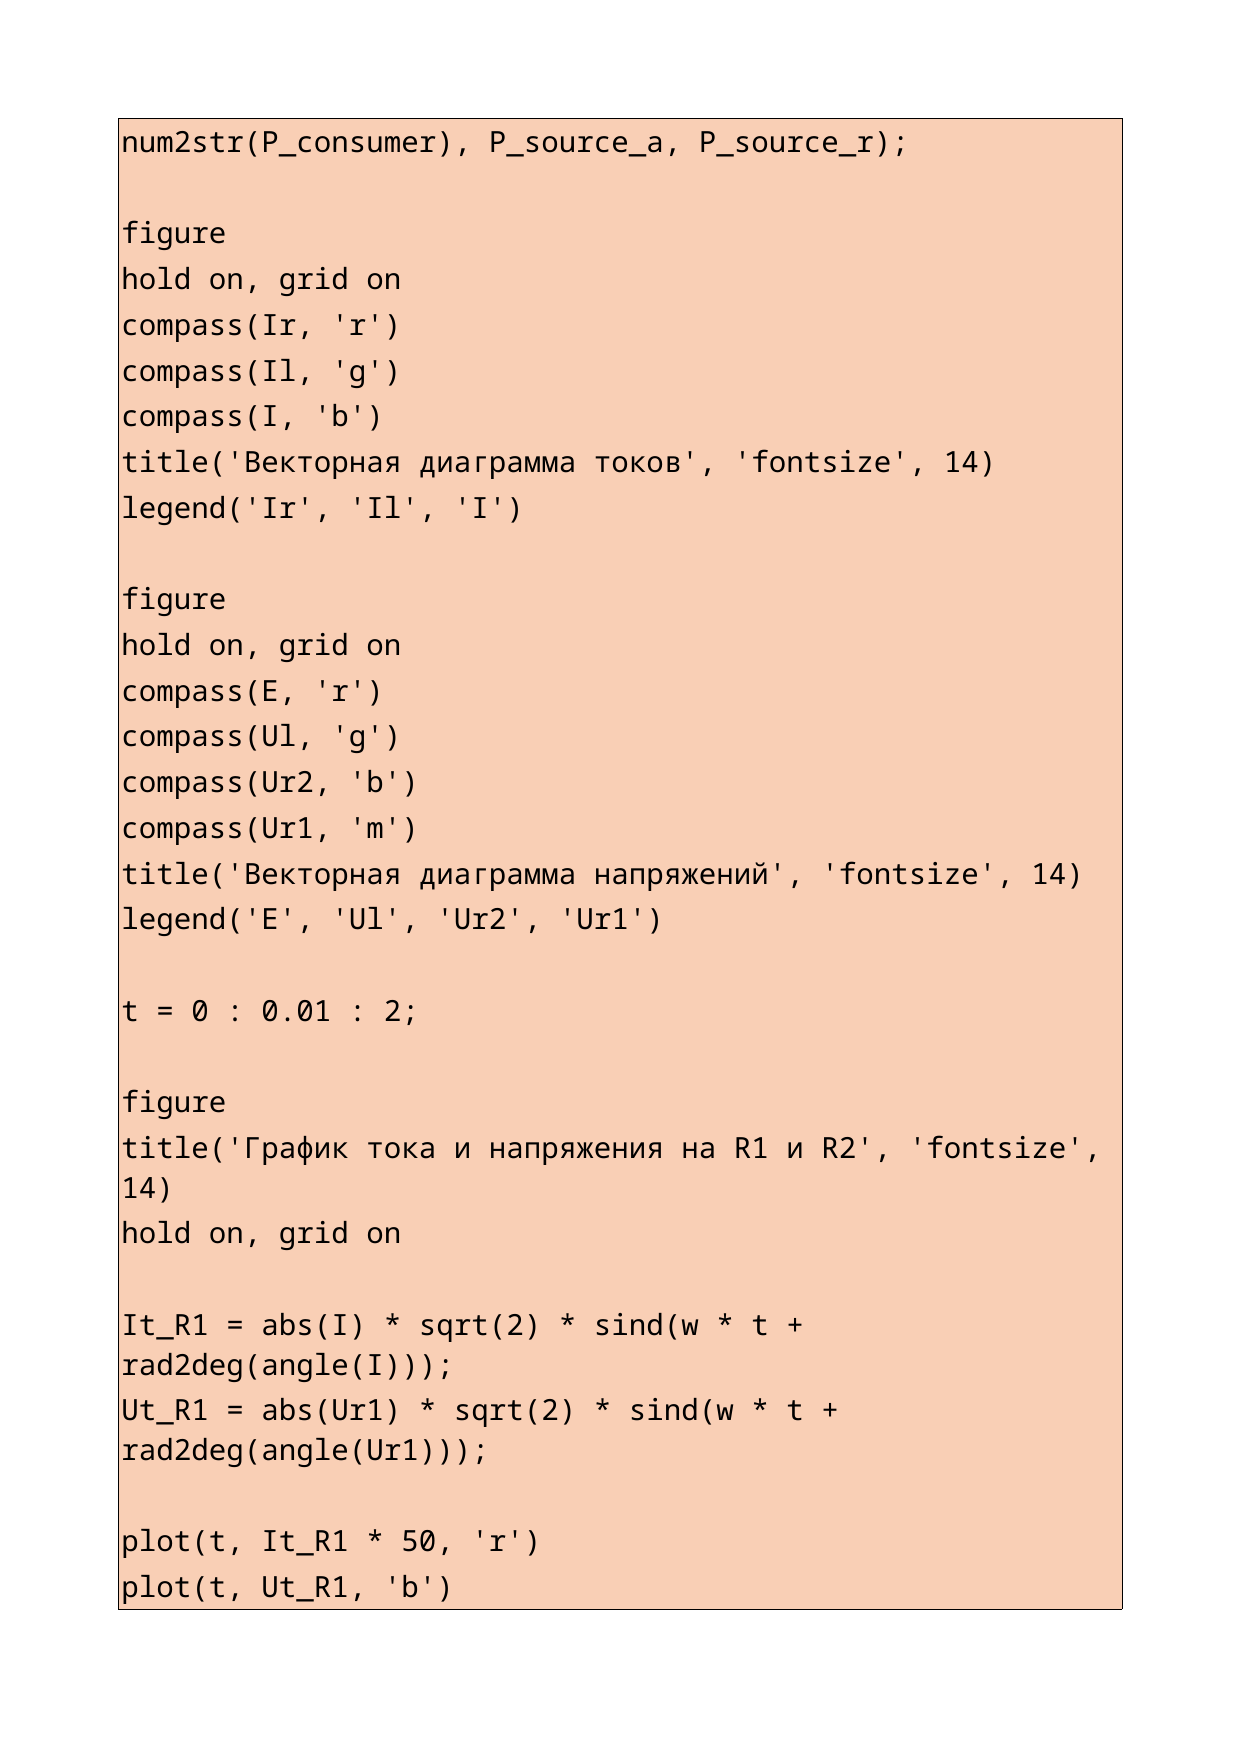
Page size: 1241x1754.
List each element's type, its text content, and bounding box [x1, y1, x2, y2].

text compass(Ur2, 'b') [119, 758, 1122, 801]
text legend('E', 'Ul', 'Ur2', 'Ur1') [119, 896, 1122, 938]
text compass(Ul, 'g') [119, 713, 1122, 755]
text plot(t, Ut_R1, 'b') [119, 1563, 1122, 1609]
text hold on, grid on [119, 621, 1122, 664]
text hold on, grid on [119, 1209, 1122, 1252]
text figure [119, 1078, 1122, 1121]
text compass(E, 'r') [119, 667, 1122, 710]
text hold on, grid on [119, 255, 1122, 298]
text figure [119, 209, 1122, 252]
text num2str(P_consumer), P_source_a, P_source_r); [119, 119, 1122, 161]
text Ut_R1 = abs(Ur1) * sqrt(2) * sind(w * t + rad2deg(angle(Ur1))); [119, 1386, 1122, 1469]
text title('Векторная диаграмма напряжений', 'fontsize', 14) [119, 850, 1122, 893]
text compass(I, 'b') [119, 392, 1122, 435]
text It_R1 = abs(I) * sqrt(2) * sind(w * t + rad2deg(angle(I))); [119, 1301, 1122, 1383]
text title('График тока и напряжения на R1 и R2', 'fontsize', 14) [119, 1124, 1122, 1207]
text figure [119, 575, 1122, 618]
text t = 0 : 0.01 : 2; [119, 987, 1122, 1030]
text title('Векторная диаграмма токов', 'fontsize', 14) [119, 438, 1122, 481]
text legend('Ir', 'Il', 'I') [119, 484, 1122, 527]
text compass(Ir, 'r') [119, 301, 1122, 344]
text compass(Il, 'g') [119, 347, 1122, 389]
text plot(t, It_R1 * 50, 'r') [119, 1518, 1122, 1560]
text compass(Ur1, 'm') [119, 804, 1122, 847]
